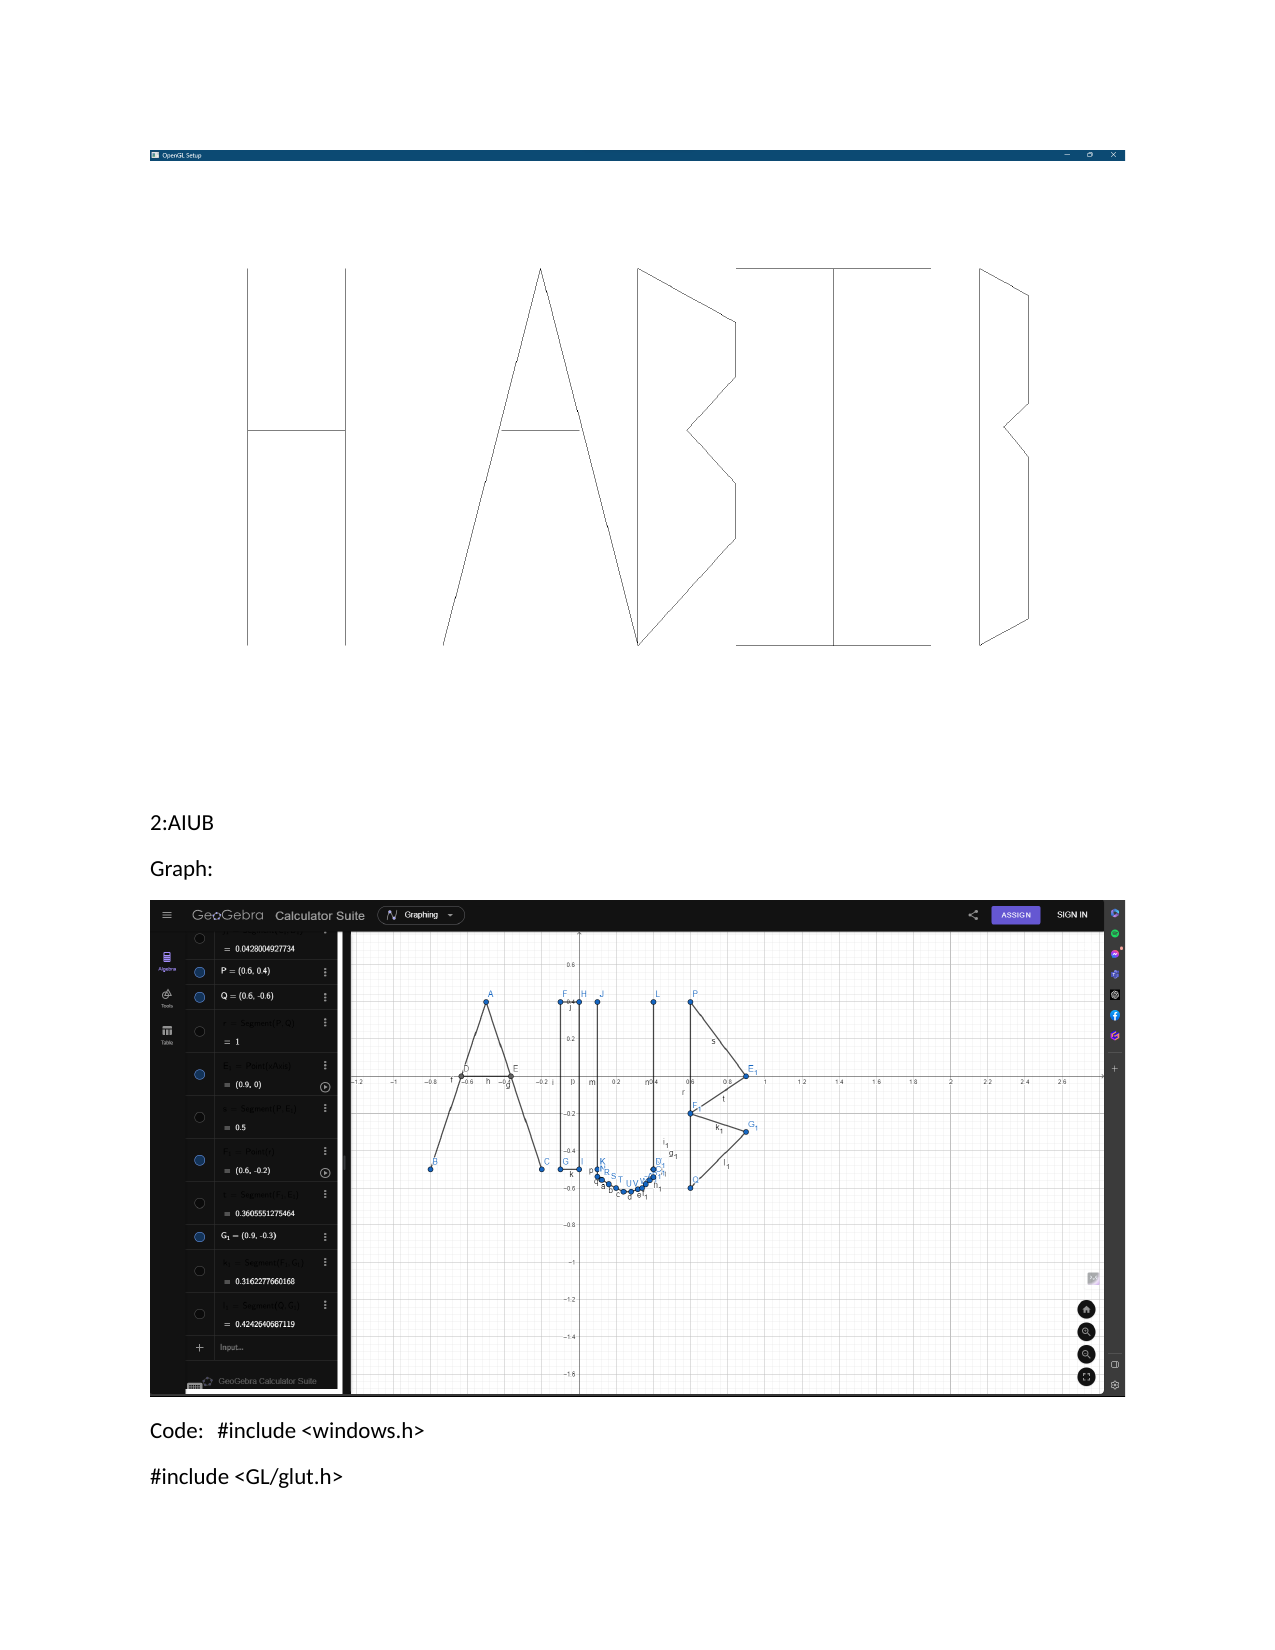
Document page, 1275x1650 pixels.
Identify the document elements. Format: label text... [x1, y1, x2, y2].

text Code: #include <windows.h> [150, 1414, 1125, 1444]
text #include <GL/glut.h> [150, 1462, 1125, 1491]
text Graph: [150, 854, 1125, 883]
text 2:AIUB [150, 808, 1125, 837]
